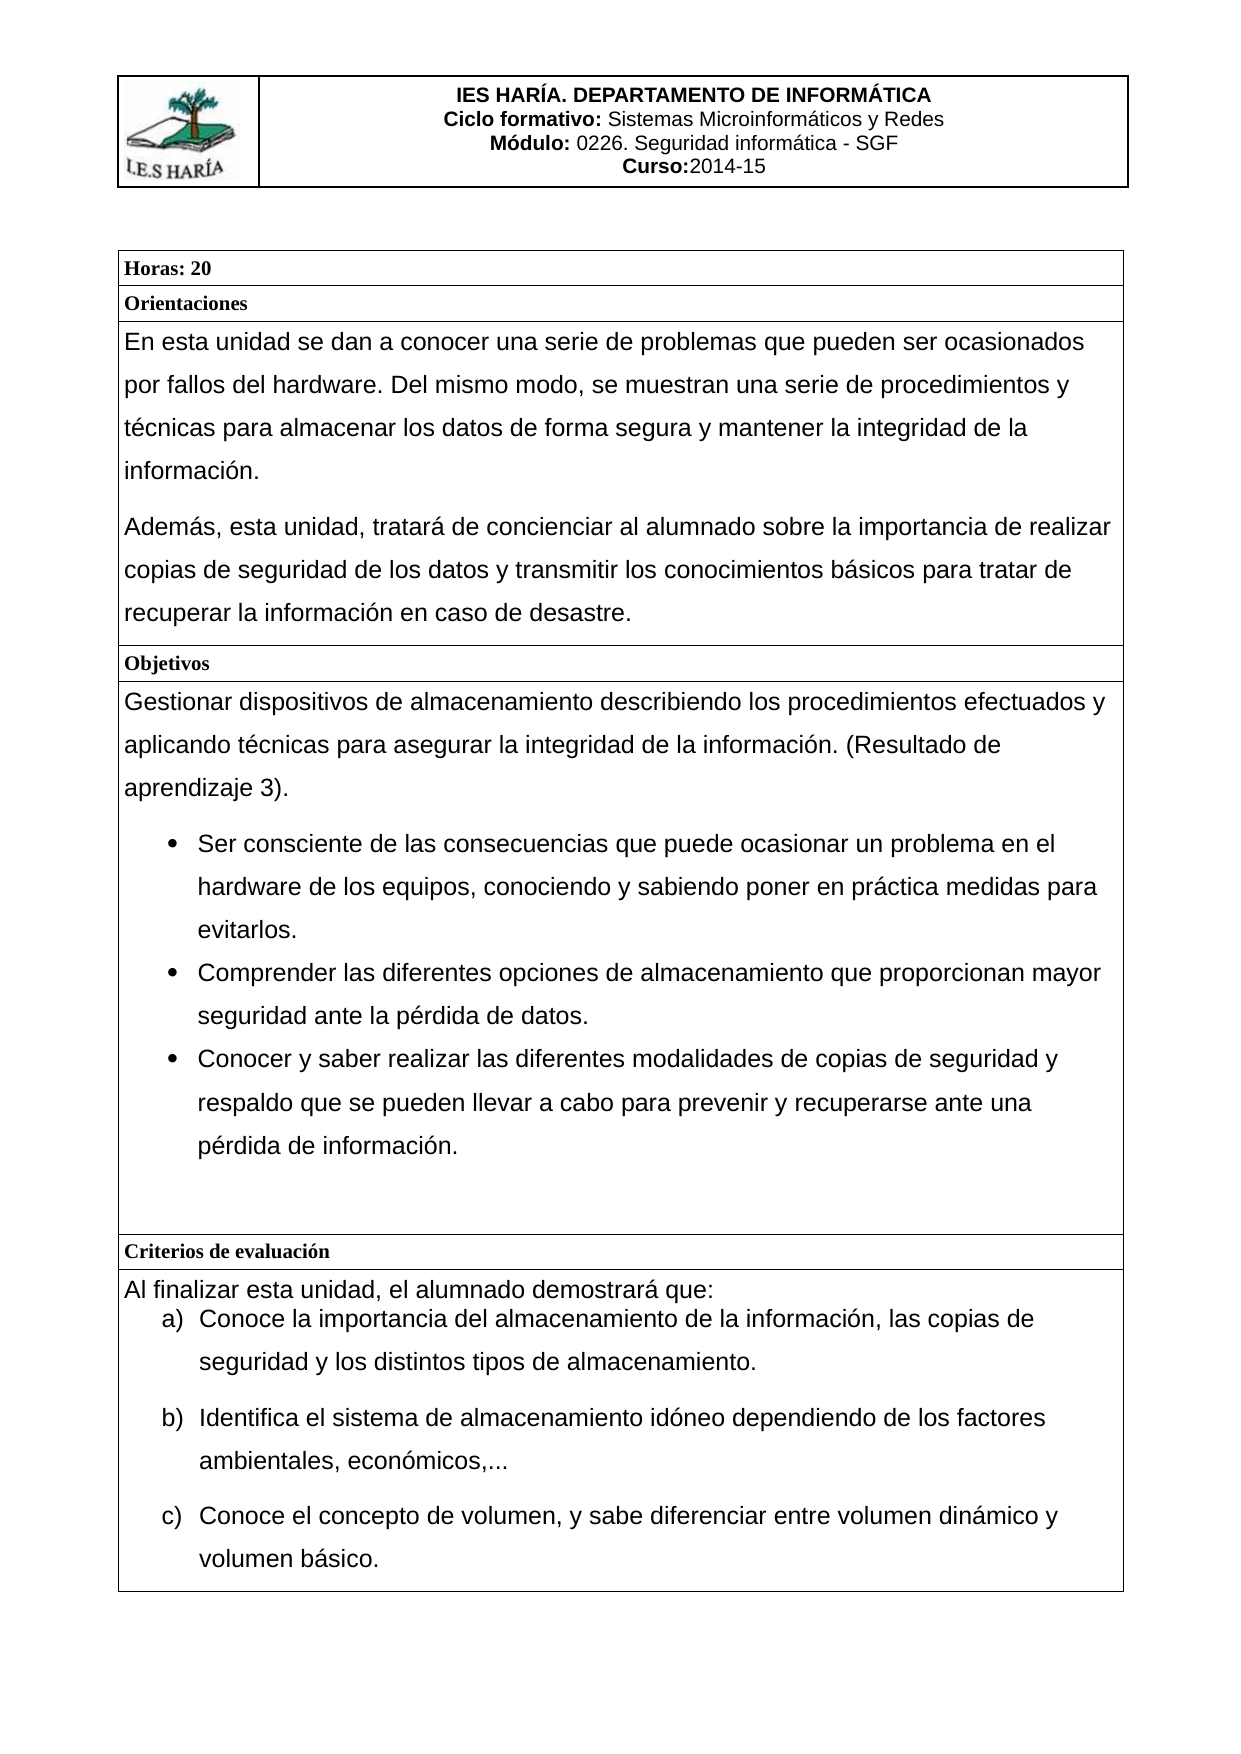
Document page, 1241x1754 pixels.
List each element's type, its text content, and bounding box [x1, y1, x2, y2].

table_cell Horas: 20 [119, 251, 1123, 285]
table_cell En esta unidad se dan a conocer una serie de problemas que pueden ser ocasionados por fallos del hardware. Del mismo modo, se muestran una serie de procedimientos y técnicas para almacenar los datos de forma segura y mantener la integridad de la información. Además, esta unidad, tratará de concienciar al alumnado sobre la importancia de realizar copias de seguridad de los datos y transmitir los conocimientos básicos para tratar de recuperar la información en caso de desastre. [119, 322, 1123, 645]
picture [123, 82, 241, 180]
table_cell Objetivos [119, 646, 1123, 681]
table_cell Criterios de evaluación [119, 1235, 1123, 1269]
table_cell Al finalizar esta unidad, el alumnado demostrará que: Conoce la importancia del almacenamiento de la información, las copias de seguridad y los distintos tipos de almacenamiento. Identifica el sistema de almacenamiento idóneo dependiendo de los factores ambientales, económicos,... Conoce el concepto de volumen, y sabe diferenciar entre volumen dinámico y volumen básico. Conoce las tecnologías de almacenamiento redundante y distribuido. Identifica y aplica el tipo de almacenamiento, redundante o distribuido, según las necesidades del caso. Conoce los distintos tipos de copias de seguridad, la importancia de las mismas y las sabe realizar. Saber realizar imágenes de respaldo. [119, 1270, 1123, 1591]
table_cell Gestionar dispositivos de almacenamiento describiendo los procedimientos efectuados y aplicando técnicas para asegurar la integridad de la información. (Resultado de aprendizaje 3). Ser consciente de las consecuencias que puede ocasionar un problema en el hardware de los equipos, conociendo y sabiendo poner en práctica medidas para evitarlos. Comprender las diferentes opciones de almacenamiento que proporcionan mayor seguridad ante la pérdida de datos. Conocer y saber realizar las diferentes modalidades de copias de seguridad y respaldo que se pueden llevar a cabo para prevenir y recuperarse ante una pérdida de información. [119, 682, 1123, 1233]
table_cell Orientaciones [119, 286, 1123, 321]
